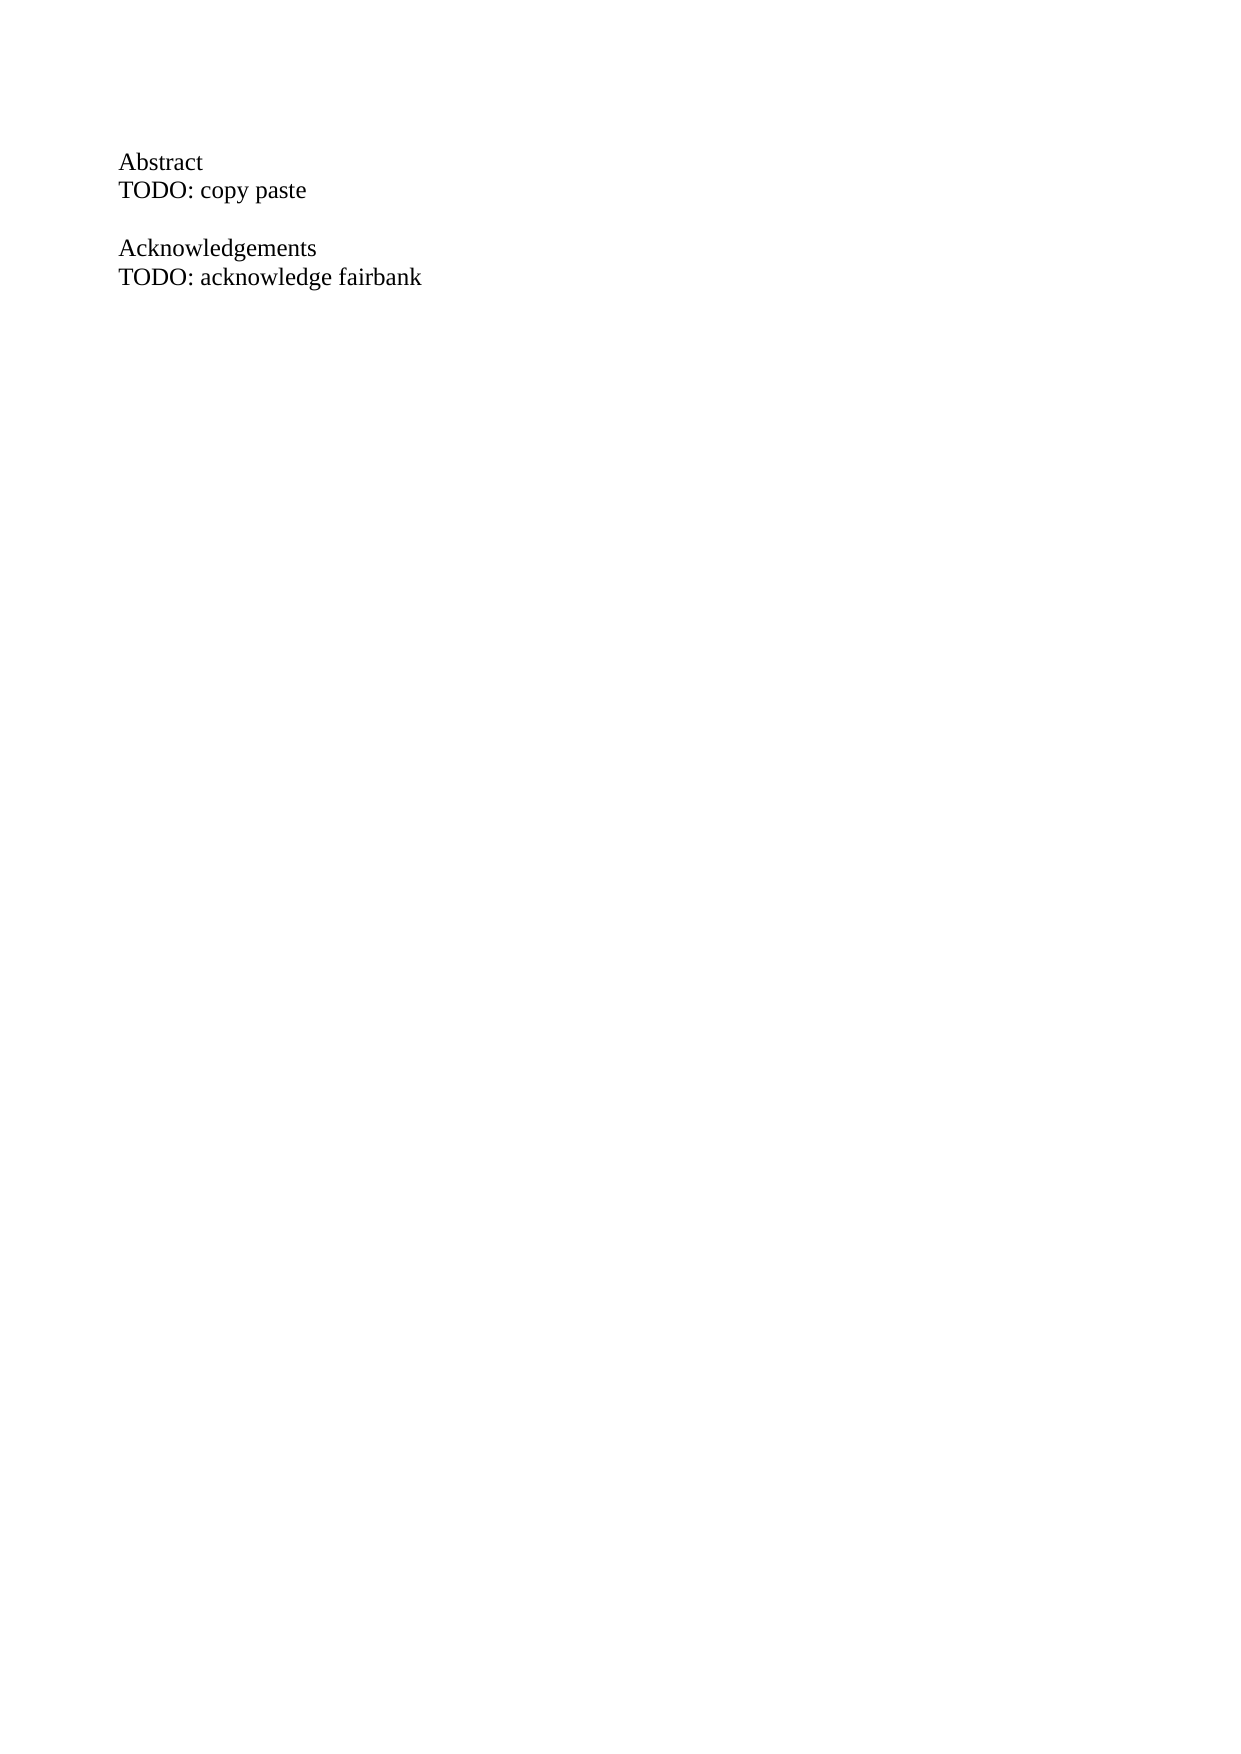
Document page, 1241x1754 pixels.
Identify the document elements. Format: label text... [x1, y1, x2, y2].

text Abstract [118, 147, 1122, 176]
text TODO: copy paste [118, 176, 1122, 204]
text TODO: acknowledge fairbank [118, 262, 1122, 291]
text Acknowledgements [118, 233, 1122, 262]
